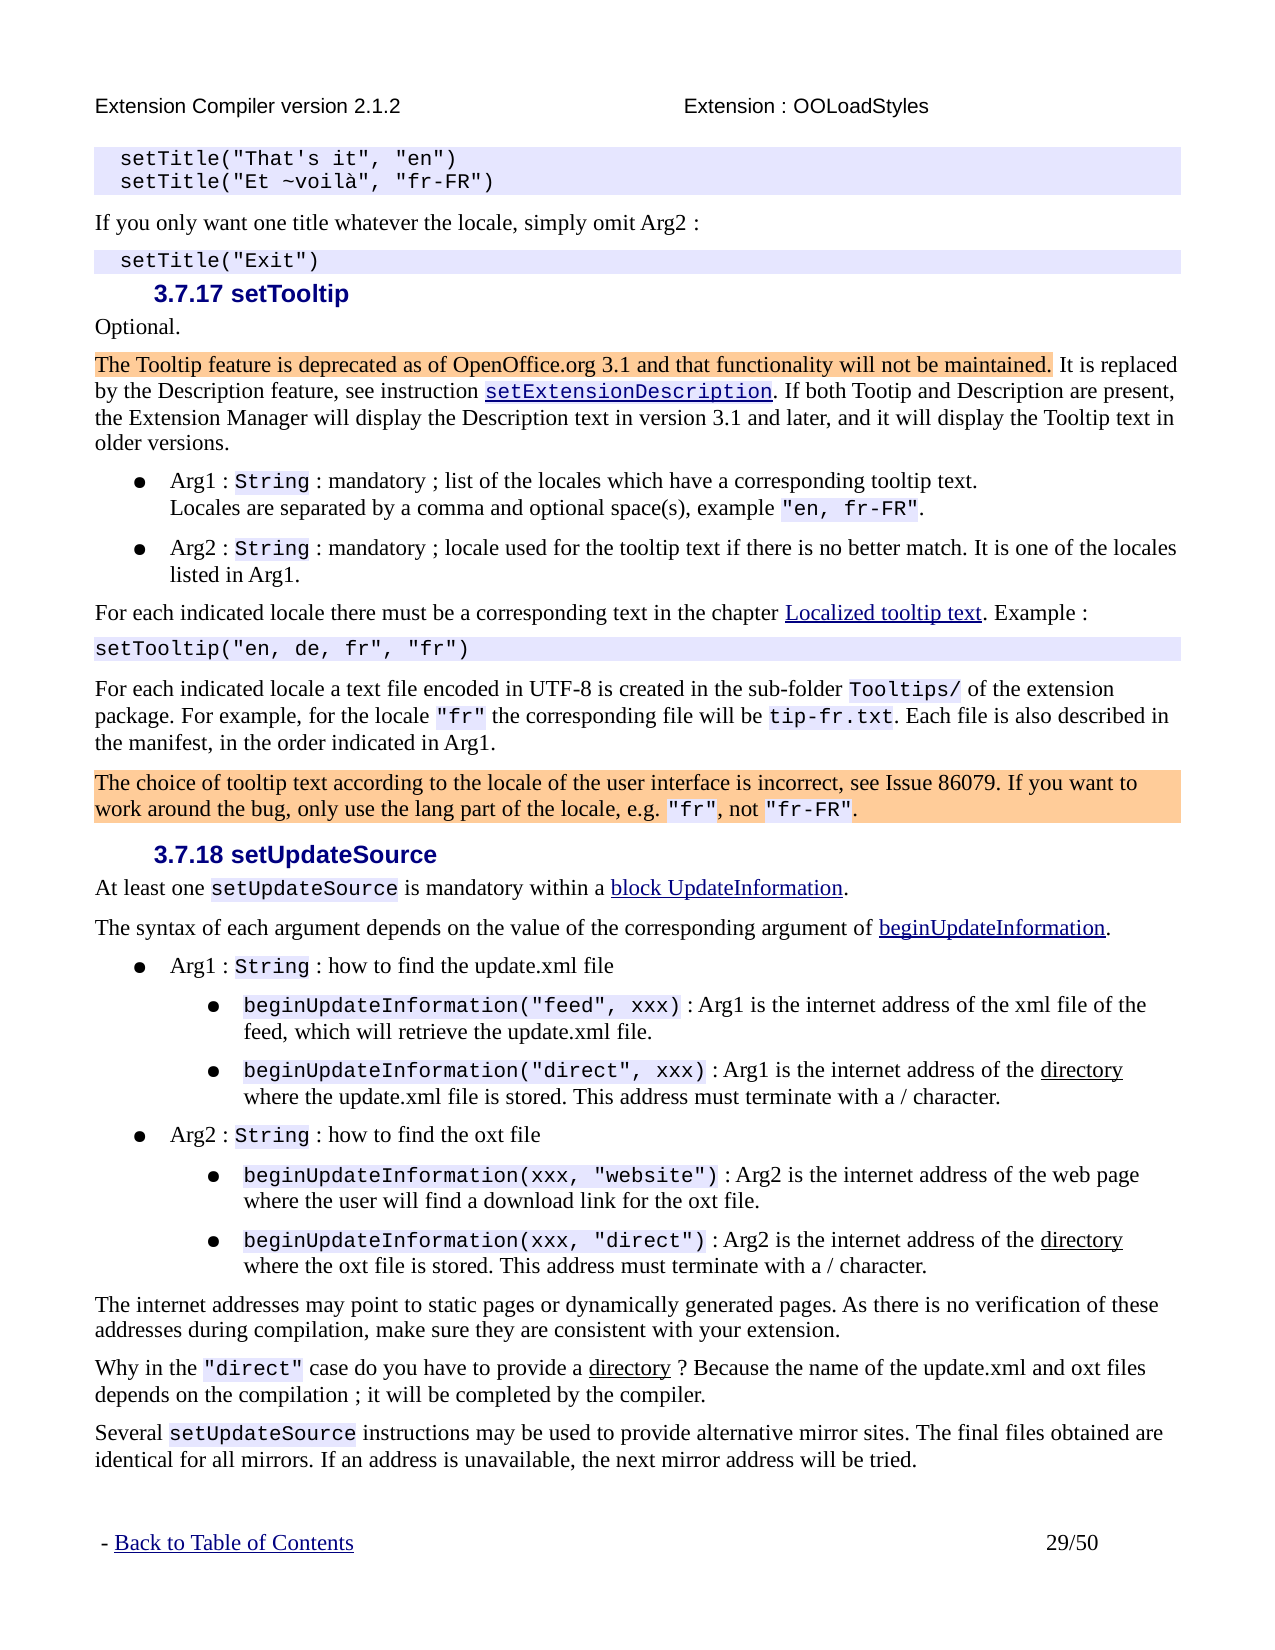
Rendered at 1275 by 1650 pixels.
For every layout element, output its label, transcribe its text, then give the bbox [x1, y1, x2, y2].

list beginUpdateInformation("direct", xxx) : Arg1 is the internet address of the directory where the update.xml file is stored. This address must terminate with a / character. [206, 1057, 1181, 1109]
list Arg1 : String : mandatory ; list of the locales which have a corresponding tooltip text. Locales are separated by a comma and optional space(s), example "en, fr-FR". [132, 468, 1181, 522]
subtitle setTooltip [153, 280, 1181, 308]
list Arg2 : String : mandatory ; locale used for the tooltip text if there is no better match. It is one of the locales listed in Arg1. [132, 534, 1181, 587]
text Several setUpdateSource instructions may be used to provide alternative mirror sites. The final files obtained are identical for all mirrors. If an address is unavailable, the next mirror address will be tried. [94, 1420, 1181, 1472]
text The choice of tooltip text according to the locale of the user interface is incorrect, see Issue 86079. If you want to work around the bug, only use the lang part of the locale, e.g. "fr", not "fr-FR". [94, 770, 1181, 823]
list beginUpdateInformation(xxx, "website") : Arg2 is the internet address of the web page where the user will find a download link for the oxt file. [206, 1161, 1181, 1214]
text If you only want one title whatever the locale, simply omit Arg2 : [94, 210, 1181, 236]
text For each indicated locale a text file encoded in UTF-8 is created in the sub-folder Tooltips/ of the extension package. For example, for the locale "fr" the corresponding file will be tip-fr.txt. Each file is also described in the manifest, in the order indicated in Arg1. [94, 676, 1181, 756]
text Optional. [94, 314, 1181, 339]
list Arg1 : String : how to find the update.xml file [132, 952, 1181, 979]
list Arg2 : String : how to find the oxt file [132, 1122, 1181, 1149]
text setTitle("Exit") [94, 250, 1181, 274]
text At least one setUpdateSource is mandatory within a block UpdateInformation. [94, 875, 1181, 902]
text The Tooltip feature is deprecated as of OpenOffice.org 3.1 and that functionality will not be maintained. It is replaced by the Description feature, see instruction setExtensionDescription. If both Tootip and Description are present, the Extension Manager will display the Description text in version 3.1 and later, and it will display the Tooltip text in older versions. [94, 352, 1181, 456]
text Why in the "direct" case do you have to provide a directory ? Because the name of the update.xml and oxt files depends on the compilation ; it will be completed by the compiler. [94, 1355, 1181, 1407]
list beginUpdateInformation(xxx, "direct") : Arg2 is the internet address of the directory where the oxt file is stored. This address must terminate with a / character. [206, 1226, 1181, 1279]
list beginUpdateInformation("feed", xxx) : Arg1 is the internet address of the xml file of the feed, which will retrieve the update.xml file. [206, 992, 1181, 1044]
subtitle setUpdateSource [153, 841, 1181, 869]
text For each indicated locale there must be a corresponding text in the chapter Localized tooltip text. Example : [94, 599, 1181, 625]
text setTitle("Et ~voilà", "fr-FR") [94, 171, 1181, 195]
text The internet addresses may point to static pages or dynamically generated pages. As there is no verification of these addresses during compilation, make sure they are consistent with your extension. [94, 1291, 1181, 1342]
text setTitle("That's it", "en") [94, 147, 1181, 171]
text The syntax of each argument depends on the value of the corresponding argument of beginUpdateInformation. [94, 914, 1181, 940]
text setTooltip("en, de, fr", "fr") [94, 637, 1181, 661]
